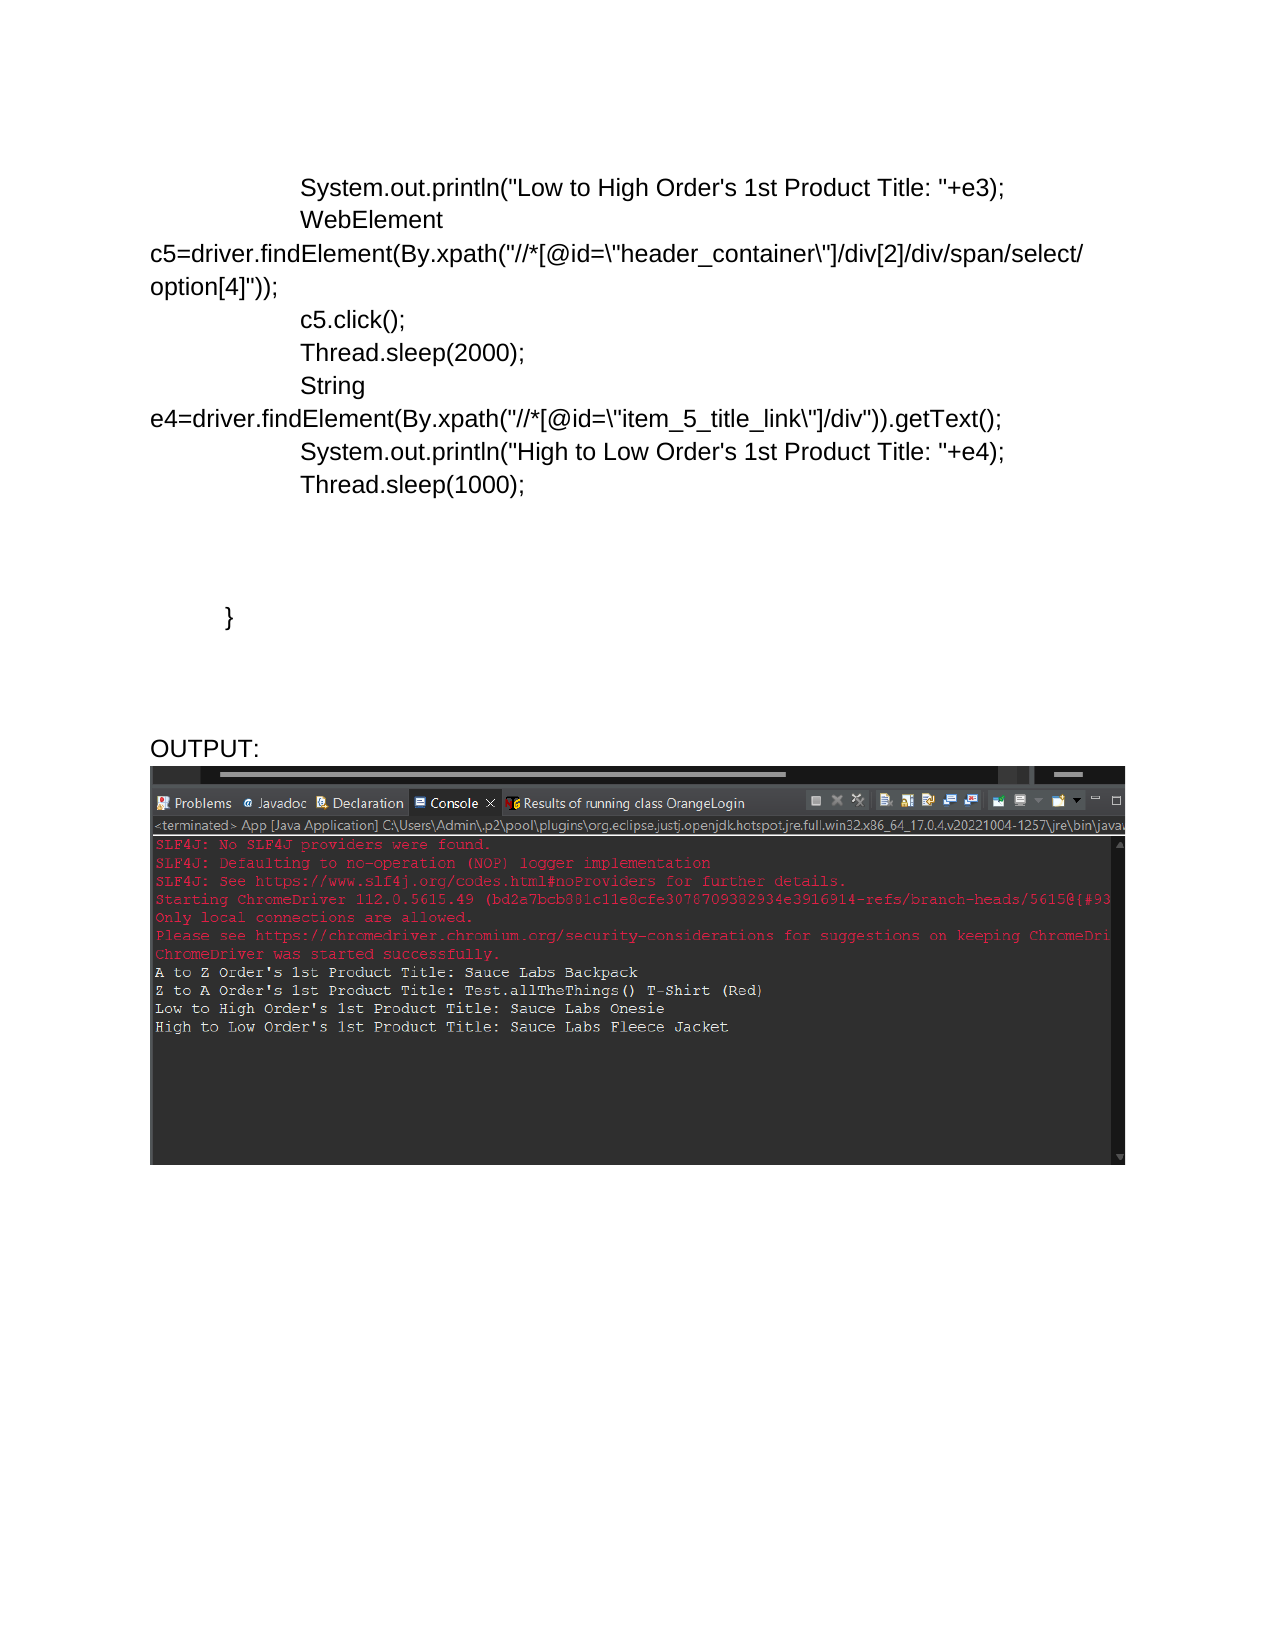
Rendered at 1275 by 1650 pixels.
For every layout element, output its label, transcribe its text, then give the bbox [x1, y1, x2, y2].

text WebElement c5=driver.findElement(By.xpath("//*[@id=\"header_container\"]/div[2]/div/span/select/option[4]")); [150, 206, 1125, 300]
text String e4=driver.findElement(By.xpath("//*[@id=\"item_5_title_link\"]/div")).getText(); [150, 371, 1125, 432]
text Thread.sleep(1000); [150, 470, 1125, 498]
text System.out.println("High to Low Order's 1st Product Title: "+e4); [150, 437, 1125, 465]
text Thread.sleep(2000); [150, 338, 1125, 366]
text OUTPUT: [150, 734, 1125, 763]
text System.out.println("Low to High Order's 1st Product Title: "+e3); [150, 172, 1125, 201]
picture [150, 766, 1125, 1165]
text } [150, 602, 1125, 631]
text c5.click(); [150, 304, 1125, 333]
